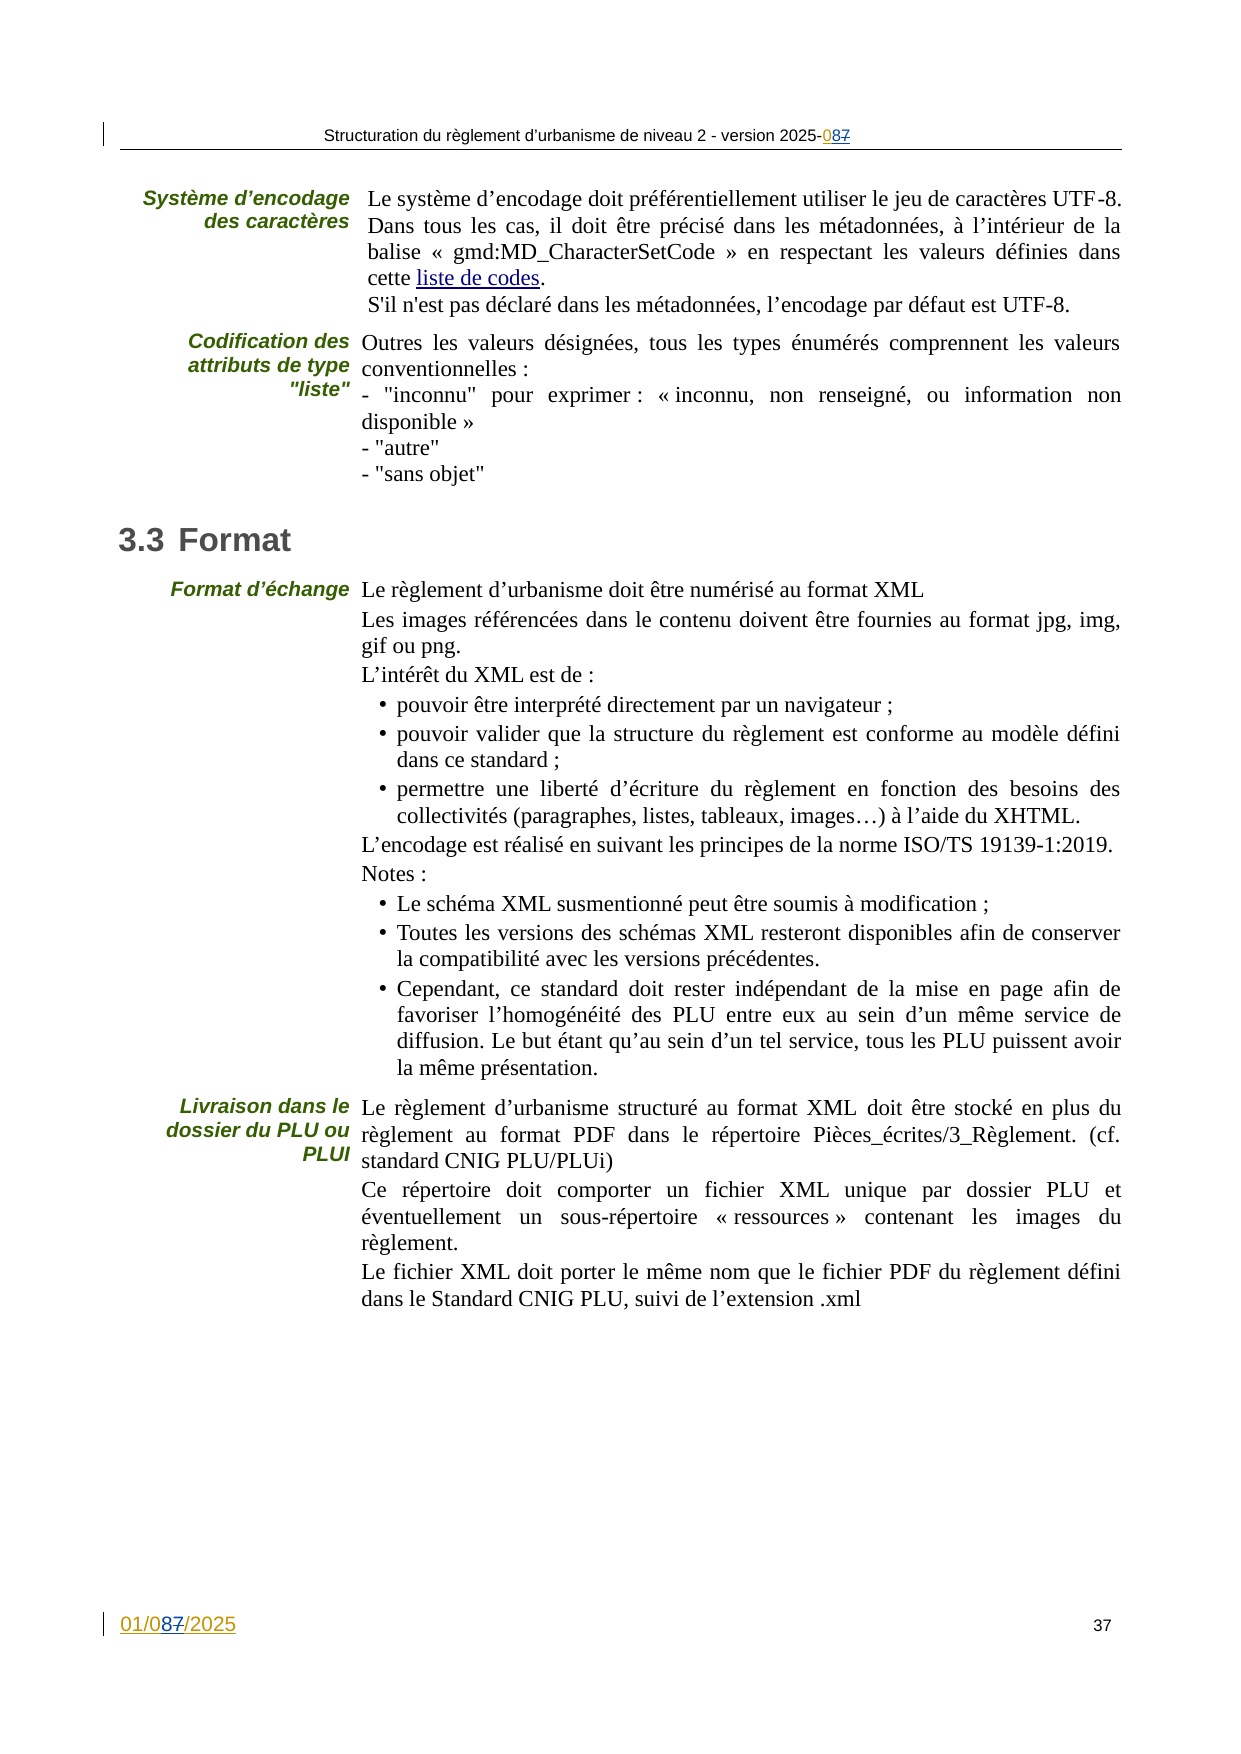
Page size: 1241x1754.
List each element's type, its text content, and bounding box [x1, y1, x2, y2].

table_header Le règlement d’urbanisme doit être numérisé au format XML Les images référencées dans le contenu doivent être fournies au format jpg, img, gif ou png. L’intérêt du XML est de : pouvoir être interprété directement par un navigateur ; pouvoir valider que la structure du règlement est conforme au modèle défini dans ce standard ; permettre une liberté d’écriture du règlement en fonction des besoins des collectivités (paragraphes, listes, tableaux, images…) à l’aide du XHTML. L’encodage est réalisé en suivant les principes de la norme ISO/TS 19139-1:2019. Notes : Le schéma XML susmentionné peut être soumis à modification ; Toutes les versions des schémas XML resteront disponibles afin de conserver la compatibilité avec les versions précédentes. Cependant, ce standard doit rester indépendant de la mise en page afin de favoriser l’homogénéité des PLU entre eux au sein d’un même service de diffusion. Le but étant qu’au sein d’un tel service, tous les PLU puissent avoir la même présentation. [355, 571, 1122, 1089]
table_header Système d’encodage des caractères [118, 180, 356, 323]
table_cell Outres les valeurs désignées, tous les types énumérés comprennent les valeurs conventionnelles : - "inconnu" pour exprimer : « inconnu, non renseigné, ou information non disponible » - "autre" - "sans objet" [356, 323, 1122, 492]
table_header Format d’échange [118, 571, 355, 1089]
table_header Le système d’encodage doit préférentiellement utiliser le jeu de caractères UTF‑8. Dans tous les cas, il doit être précisé dans les métadonnées, à l’intérieur de la balise « gmd:MD_CharacterSetCode » en respectant les valeurs définies dans cette liste de codes. S'il n'est pas déclaré dans les métadonnées, l’encodage par défaut est UTF-8. [356, 180, 1122, 323]
table_cell Codification des attributs de type "liste" [118, 323, 356, 492]
table_cell Livraison dans le dossier du PLU ou PLUI [118, 1089, 355, 1320]
table_cell Le règlement d’urbanisme structuré au format XML doit être stocké en plus du règlement au format PDF dans le répertoire Pièces_écrites/3_Règlement. (cf. standard CNIG PLU/PLUi) Ce répertoire doit comporter un fichier XML unique par dossier PLU et éventuellement un sous-répertoire « ressources » contenant les images du règlement. Le fichier XML doit porter le même nom que le fichier PDF du règlement défini dans le Standard CNIG PLU, suivi de l’extension .xml [355, 1089, 1122, 1320]
subtitle Format [118, 521, 1122, 559]
